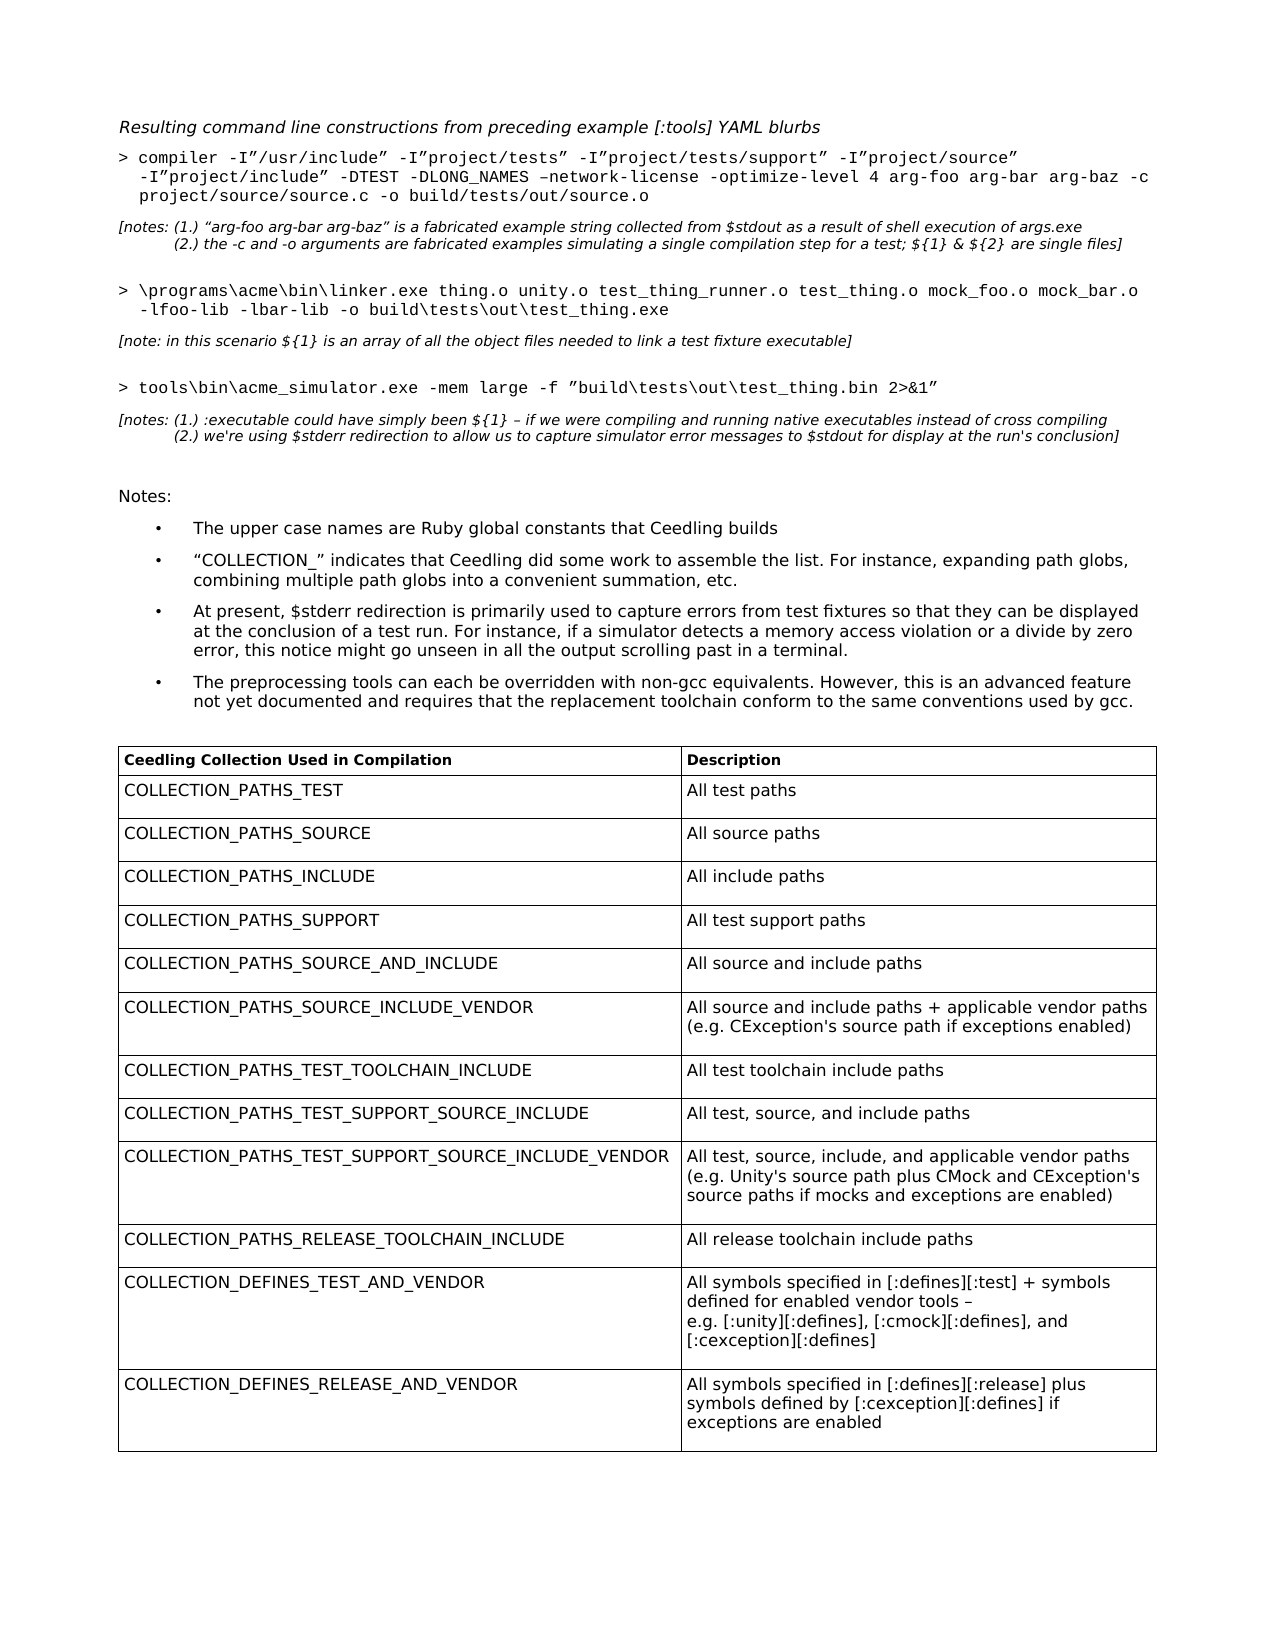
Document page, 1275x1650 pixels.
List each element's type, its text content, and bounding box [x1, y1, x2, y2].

table_cell COLLECTION_PATHS_TEST_SUPPORT_SOURCE_INCLUDE [119, 1099, 681, 1141]
table_cell All symbols specified in [:defines][:release] plus symbols defined by [:cexception][:defines] if exceptions are enabled [682, 1370, 1156, 1451]
table_cell COLLECTION_PATHS_INCLUDE [119, 862, 681, 905]
list The preprocessing tools can each be overridden with non-gcc equivalents. However, this is an advanced feature not yet documented and requires that the replacement toolchain conform to the same conventions used by gcc. [156, 673, 1157, 712]
table_cell All release toolchain include paths [682, 1225, 1156, 1267]
table_header Description [682, 747, 1156, 775]
table_cell All test, source, include, and applicable vendor paths (e.g. Unity's source path plus CMock and CException's source paths if mocks and exceptions are enabled) [682, 1142, 1156, 1224]
table_cell All test paths [682, 776, 1156, 818]
text > \programs\acme\bin\linker.exe thing.o unity.o test_thing_runner.o test_thing.o mock_foo.o mock_bar.o -lfoo-lib -lbar-lib -o build\tests\out\test_thing.exe [118, 283, 1157, 321]
table_cell COLLECTION_PATHS_SOURCE_AND_INCLUDE [119, 949, 681, 992]
table_cell COLLECTION_PATHS_TEST_SUPPORT_SOURCE_INCLUDE_VENDOR [119, 1142, 681, 1224]
list “COLLECTION_” indicates that Ceedling did some work to assemble the list. For instance, expanding path globs, combining multiple path globs into a convenient summation, etc. [156, 551, 1157, 590]
list At present, $stderr redirection is primarily used to capture errors from test fixtures so that they can be displayed at the conclusion of a test run. For instance, if a simulator detects a memory access violation or a divide by zero error, this notice might go unseen in all the output scrolling past in a terminal. [156, 602, 1157, 660]
text [note: in this scenario ${1} is an array of all the object files needed to link a test fixture executable] [118, 333, 1157, 350]
text > compiler -I”/usr/include” -I”project/tests” -I”project/tests/support” -I”project/source” -I”project/include” -DTEST -DLONG_NAMES –network-license -optimize-level 4 arg-foo arg-bar arg-baz -c project/source/source.c -o build/tests/out/source.o [118, 150, 1157, 207]
table_cell COLLECTION_PATHS_RELEASE_TOOLCHAIN_INCLUDE [119, 1225, 681, 1267]
table_cell COLLECTION_PATHS_SUPPORT [119, 906, 681, 948]
table_cell All source paths [682, 819, 1156, 861]
text [notes: (1.) :executable could have simply been ${1} – if we were compiling and running native executables instead of cross compiling (2.) we're using $stderr redirection to allow us to capture simulator error messages to $stdout for display at the run's conclusion] [118, 411, 1157, 445]
table_cell COLLECTION_PATHS_TEST_TOOLCHAIN_INCLUDE [119, 1056, 681, 1098]
table_cell COLLECTION_DEFINES_RELEASE_AND_VENDOR [119, 1370, 681, 1451]
table_cell All test, source, and include paths [682, 1099, 1156, 1141]
table_cell All source and include paths [682, 949, 1156, 992]
table_cell COLLECTION_DEFINES_TEST_AND_VENDOR [119, 1268, 681, 1369]
text Notes: [118, 487, 1157, 507]
table_cell All test support paths [682, 906, 1156, 948]
table_cell COLLECTION_PATHS_SOURCE [119, 819, 681, 861]
table_header Ceedling Collection Used in Compilation [119, 747, 681, 775]
list The upper case names are Ruby global constants that Ceedling builds [156, 519, 1157, 538]
table_cell All symbols specified in [:defines][:test] + symbols defined for enabled vendor tools – e.g. [:unity][:defines], [:cmock][:defines], and [:cexception][:defines] [682, 1268, 1156, 1369]
table_cell All test toolchain include paths [682, 1056, 1156, 1098]
table_cell COLLECTION_PATHS_TEST [119, 776, 681, 818]
table_cell COLLECTION_PATHS_SOURCE_INCLUDE_VENDOR [119, 993, 681, 1055]
table_cell All include paths [682, 862, 1156, 905]
text > tools\bin\acme_simulator.exe -mem large -f ”build\tests\out\test_thing.bin 2>&1” [118, 380, 1157, 399]
table_cell All source and include paths + applicable vendor paths (e.g. CException's source path if exceptions enabled) [682, 993, 1156, 1055]
text [notes: (1.) “arg-foo arg-bar arg-baz” is a fabricated example string collected from $stdout as a result of shell execution of args.exe (2.) the -c and -o arguments are fabricated examples simulating a single compilation step for a test; ${1} & ${2} are single files] [118, 219, 1157, 253]
text Resulting command line constructions from preceding example [:tools] YAML blurbs [119, 118, 1157, 137]
